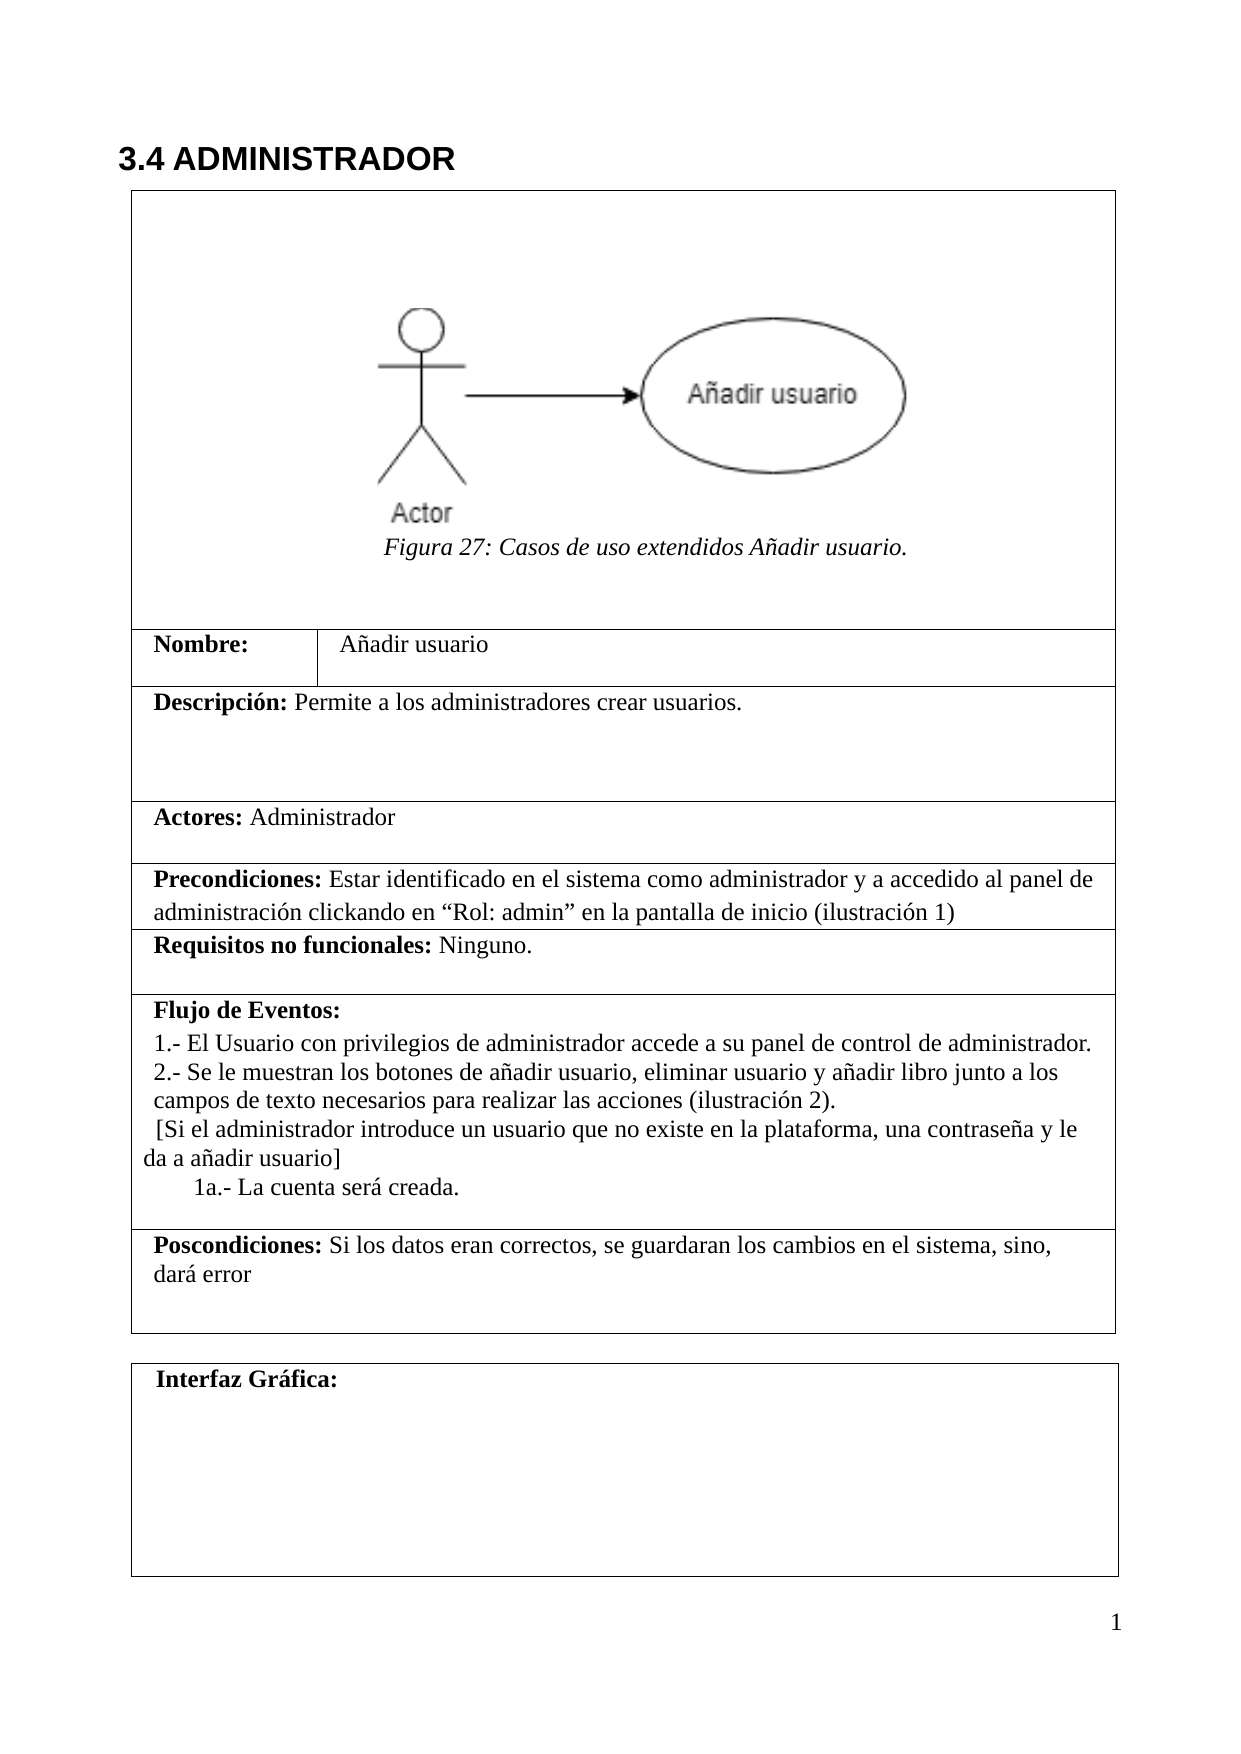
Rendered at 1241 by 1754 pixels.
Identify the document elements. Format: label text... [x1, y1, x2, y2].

table_cell Actores: Administrador [132, 802, 1115, 863]
table_cell Requisitos no funcionales: Ninguno. [132, 930, 1115, 994]
picture [377, 308, 907, 532]
subtitle 3.4 ADMINISTRADOR [118, 139, 1122, 177]
table_header Interfaz Gráfica: [132, 1364, 1118, 1576]
table_cell Flujo de Eventos: 1.- El Usuario con privilegios de administrador accede a su panel de control de administrador. 2.- Se le muestran los botones de añadir usuario, eliminar usuario y añadir libro junto a los campos de texto necesarios para realizar las acciones (ilustración 2). [Si el administrador introduce un usuario que no existe en la plataforma, una contraseña y le da a añadir usuario] 1a.- La cuenta será creada. [132, 995, 1115, 1229]
table_cell Nombre: [132, 630, 317, 686]
table_cell Añadir usuario [318, 630, 1115, 686]
table_cell Precondiciones: Estar identificado en el sistema como administrador y a accedido al panel de administración clickando en “Rol: admin” en la pantalla de inicio (ilustración 1) [132, 864, 1115, 929]
table_cell Poscondiciones: Si los datos eran correctos, se guardaran los cambios en el sistema, sino, dará error [132, 1230, 1115, 1333]
table_header [132, 191, 1115, 628]
table_cell Descripción: Permite a los administradores crear usuarios. [132, 687, 1115, 801]
